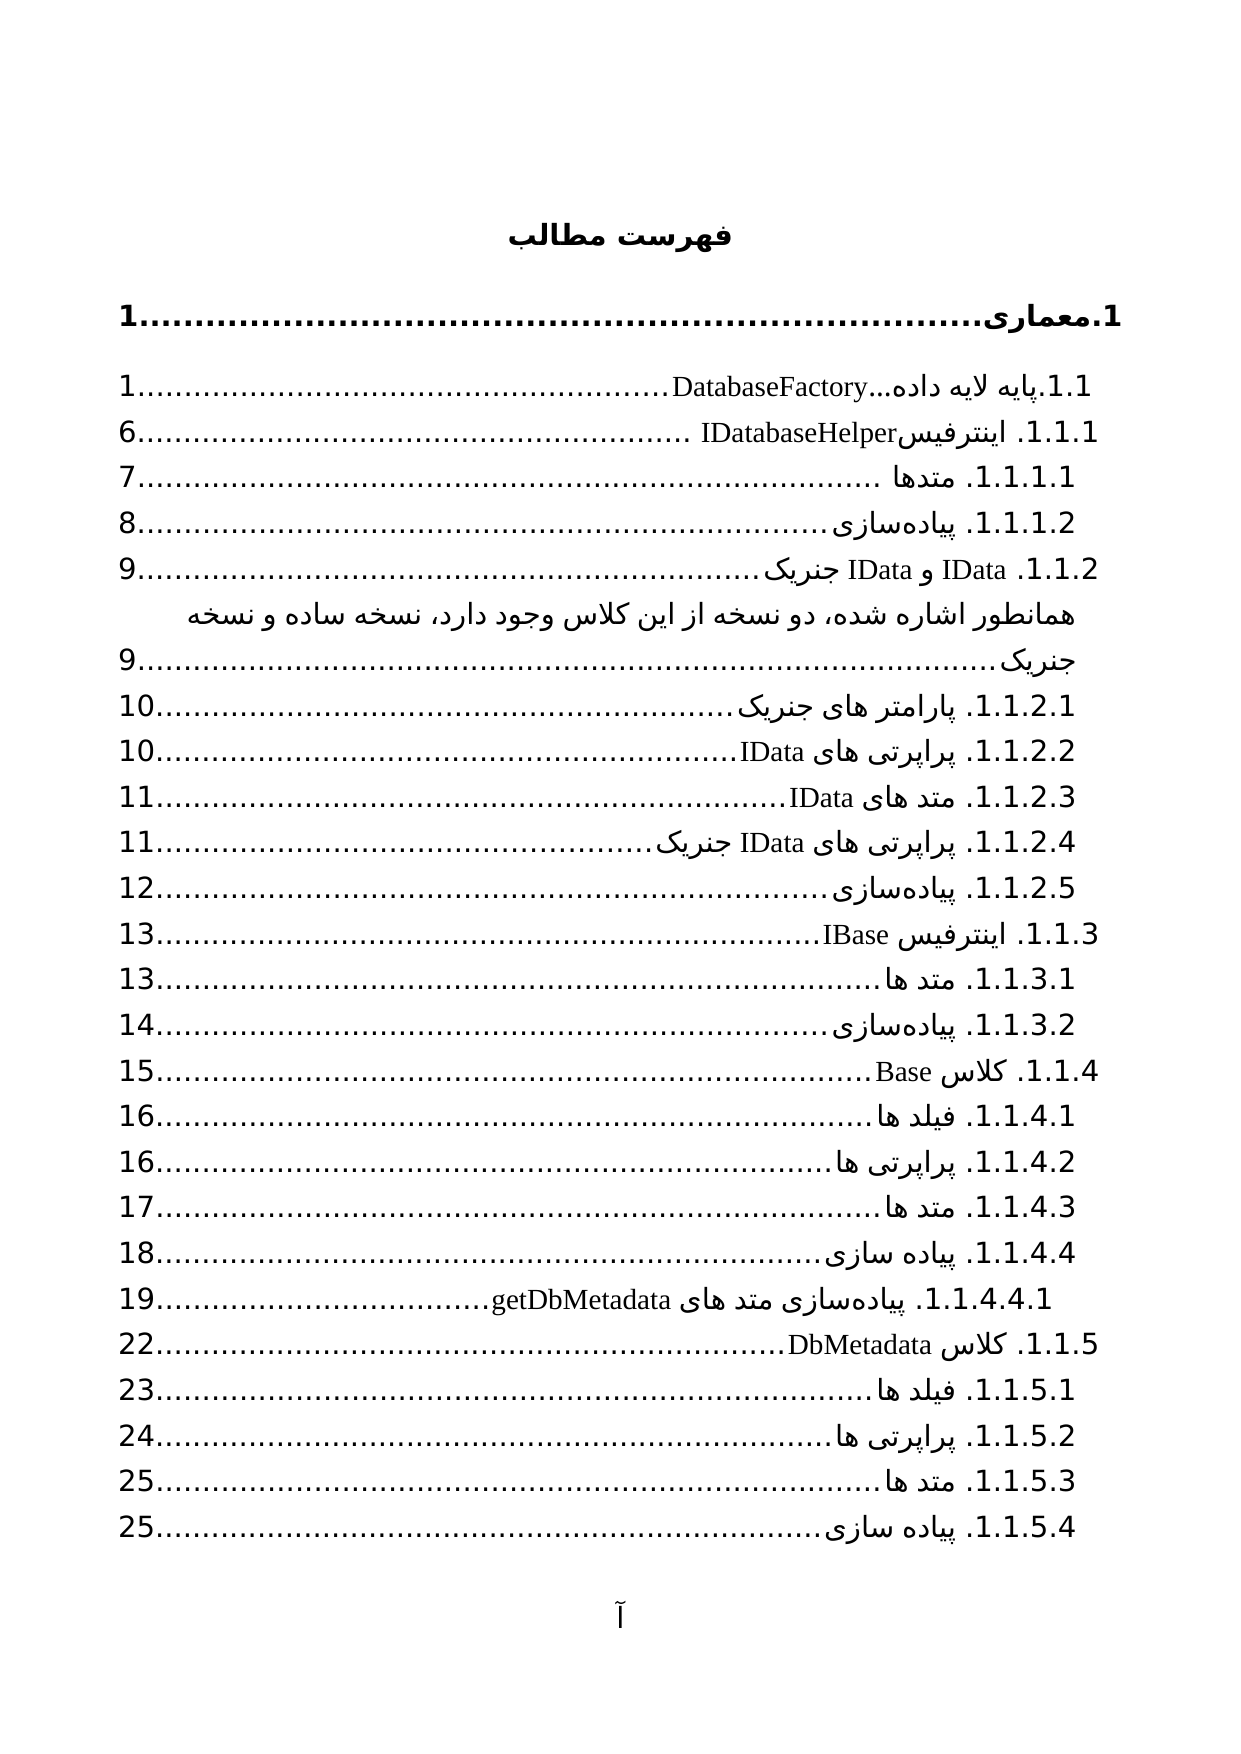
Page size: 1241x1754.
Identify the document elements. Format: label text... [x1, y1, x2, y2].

text 1.1.4.3. متد ها 17 [118, 1187, 1077, 1226]
subtitle فهرست مطالب [118, 218, 1122, 252]
text 1.معماری 1 [118, 295, 1122, 334]
text 1.1.2.1. پارامتر های جنریک 10 [118, 685, 1077, 724]
text 1.1.3. اینترفیس IBase 13 [118, 913, 1099, 953]
text 1.1.4.2. پراپرتی ها 16 [118, 1141, 1077, 1181]
text 1.1.پایه لایه داده...DatabaseFactory 1 [118, 366, 1093, 405]
text 1.1.1. اینترفیسIDatabaseHelper 6 [118, 411, 1099, 451]
text 1.1.4.4.1. پیاده‌سازی متد های getDbMetadata 19 [118, 1278, 1054, 1318]
text 1.1.5.4. پیاده سازی 25 [118, 1506, 1077, 1546]
text 1.1.1.1. متدها 7 [118, 457, 1077, 496]
text 1.1.5.3. متد ها 25 [118, 1461, 1077, 1500]
text 1.1.1.2. پیاده‌سازی 8 [118, 502, 1077, 542]
text 1.1.2.2. پراپرتی های IData 10 [118, 731, 1077, 770]
text 1.1.4. کلاس Base 15 [118, 1050, 1099, 1089]
text 1.1.3.2. پیاده‌سازی 14 [118, 1004, 1077, 1044]
text 1.1.4.4. پیاده سازی 18 [118, 1232, 1077, 1272]
text همانطور اشاره شده، دو نسخه از این کلاس وجود دارد، نسخه ساده و نسخه جنریک 9 [118, 594, 1077, 679]
text 1.1.5. کلاس DbMetadata 22 [118, 1324, 1099, 1363]
text 1.1.5.1. فیلد ها 23 [118, 1369, 1077, 1409]
text 1.1.5.2. پراپرتی ها 24 [118, 1415, 1077, 1454]
text 1.1.2.5. پیاده‌سازی 12 [118, 867, 1077, 907]
text 1.1.3.1. متد ها 13 [118, 959, 1077, 998]
text 1.1.2. IData و IData جنریک 9 [118, 548, 1099, 588]
text 1.1.2.3. متد های IData 11 [118, 776, 1077, 816]
text 1.1.2.4. پراپرتی های IData جنریک 11 [118, 822, 1077, 861]
text 1.1.4.1. فیلد ها 16 [118, 1096, 1077, 1135]
